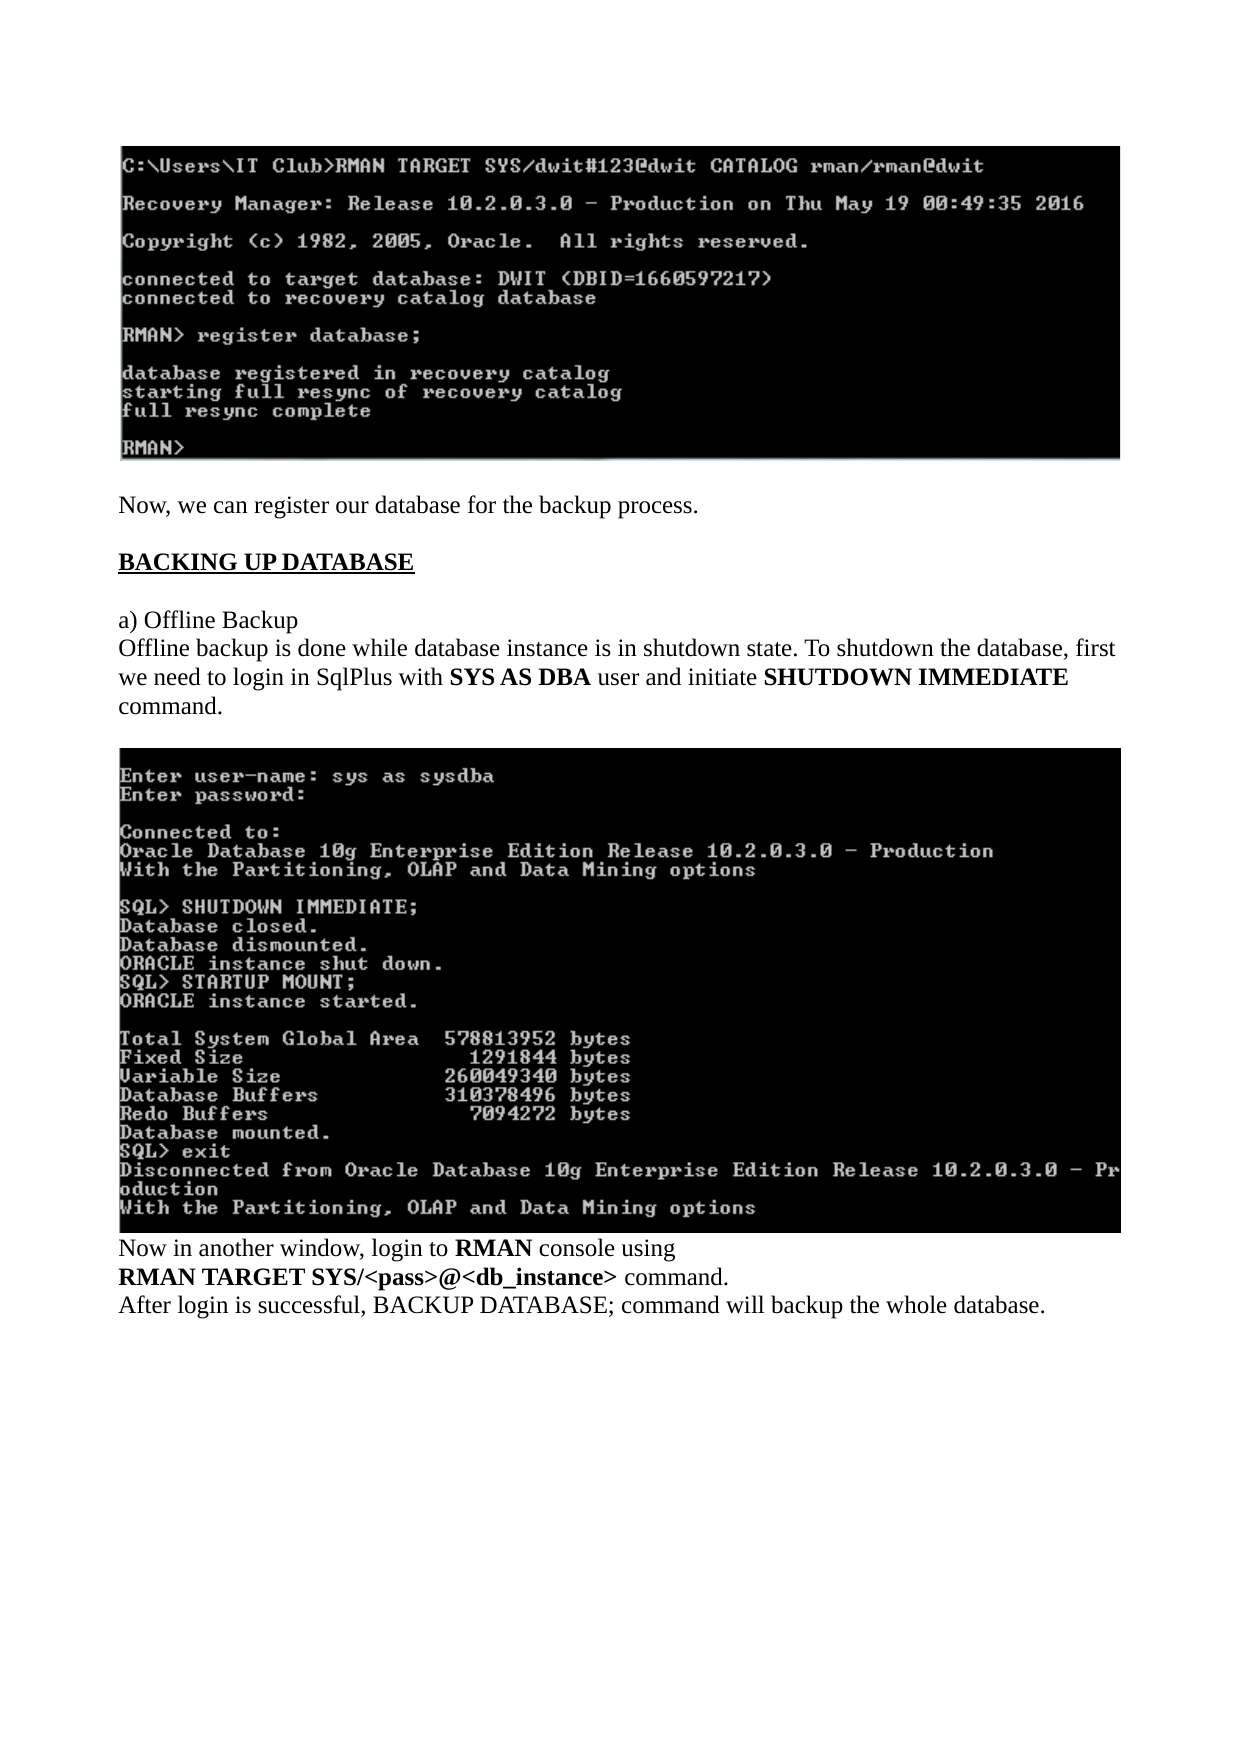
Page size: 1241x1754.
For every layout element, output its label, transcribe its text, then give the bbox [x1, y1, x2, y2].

text Now, we can register our database for the backup process. [118, 490, 1122, 518]
text a) Offline Backup [118, 605, 1122, 633]
picture [120, 146, 1121, 461]
text BACKING UP DATABASE [118, 547, 1122, 576]
text After login is successful, BACKUP DATABASE; command will backup the whole database. [118, 1290, 1122, 1319]
text Now in another window, login to RMAN console using [118, 919, 1122, 1262]
text Offline backup is done while database instance is in shutdown state. To shutdown the database, first we need to login in SqlPlus with SYS AS DBA user and initiate SHUTDOWN IMMEDIATE command. [118, 633, 1122, 720]
text RMAN TARGET SYS/<pass>@<db_instance> command. [118, 1262, 1122, 1290]
picture [119, 748, 1121, 1233]
